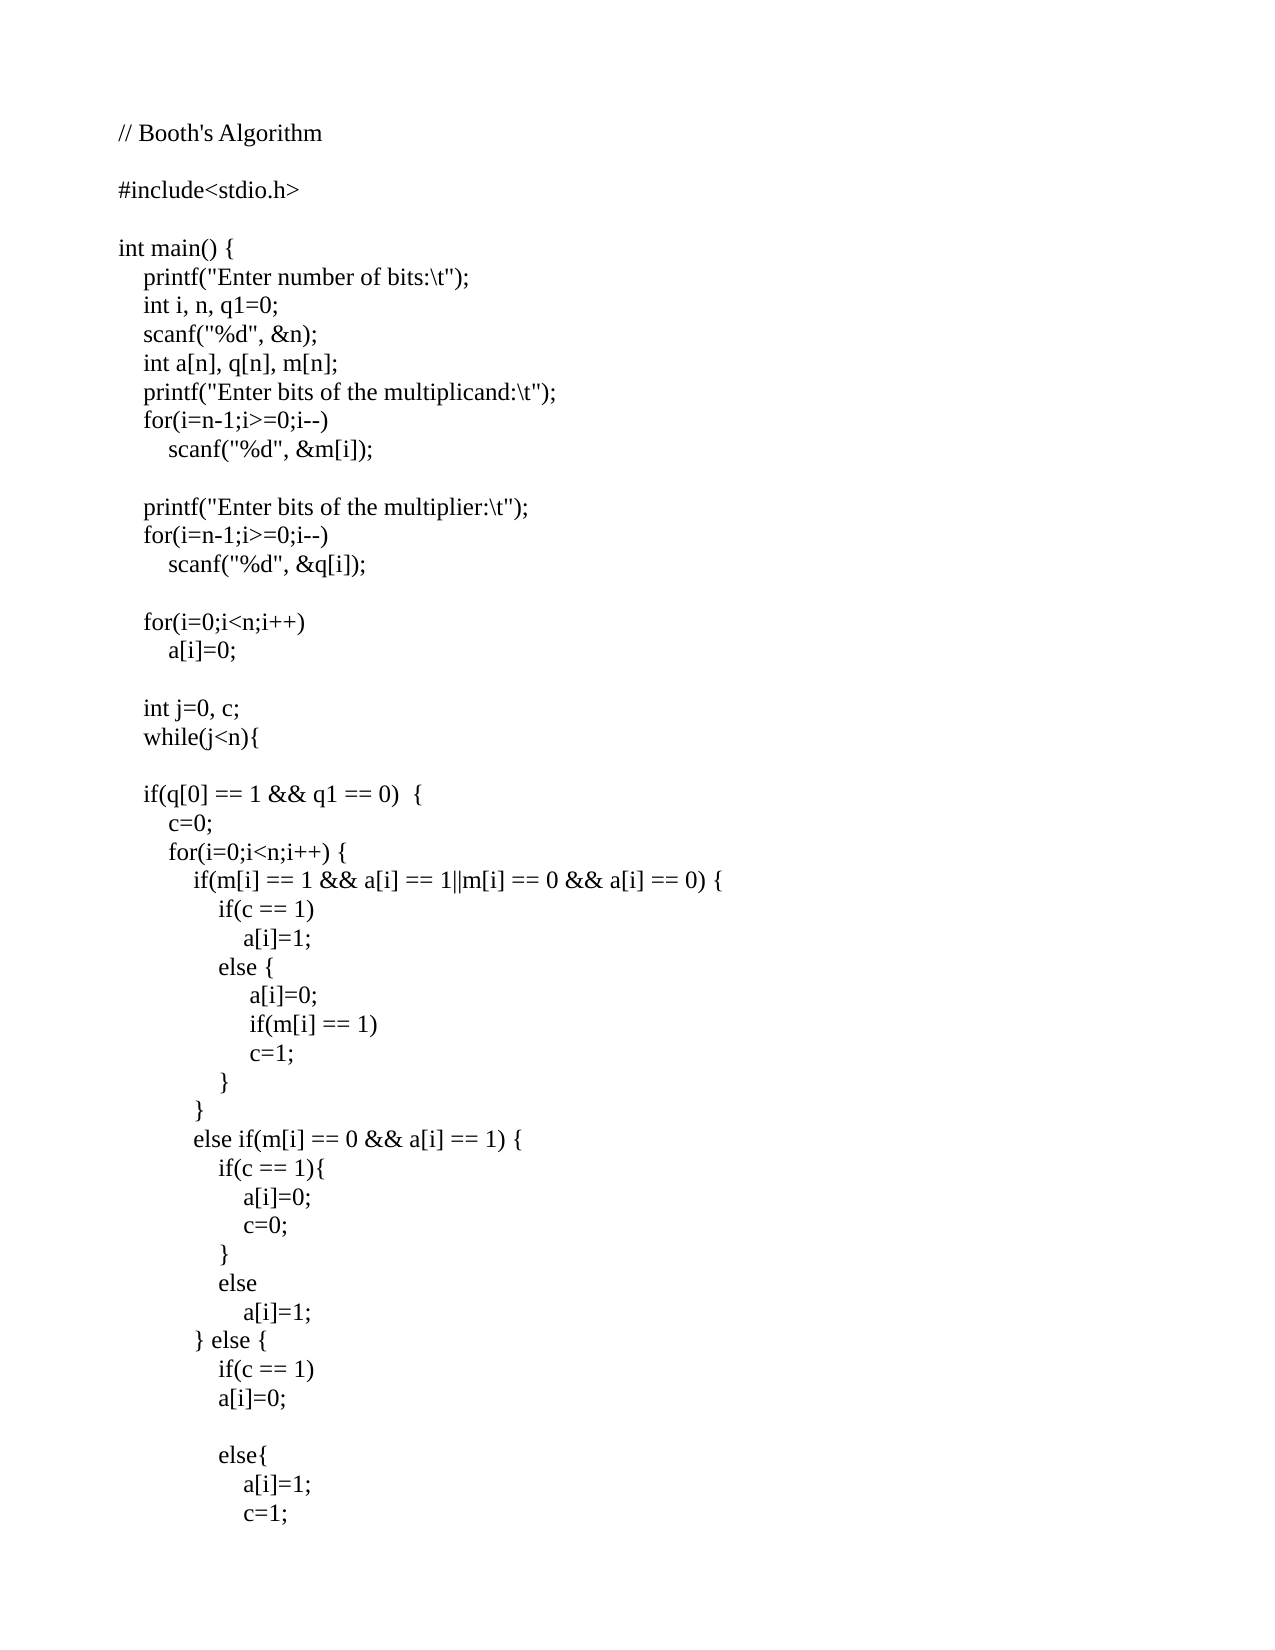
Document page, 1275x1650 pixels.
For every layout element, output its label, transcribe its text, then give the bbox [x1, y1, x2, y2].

text } [118, 1067, 1157, 1096]
text } [118, 1239, 1157, 1268]
text while(j<n){ [118, 722, 1157, 751]
text a[i]=0; [118, 636, 1157, 664]
text a[i]=1; [118, 1297, 1157, 1326]
text for(i=0;i<n;i++) { [118, 837, 1157, 866]
text a[i]=0; [118, 981, 1157, 1009]
text if(m[i] == 1 && a[i] == 1||m[i] == 0 && a[i] == 0) { [118, 866, 1157, 894]
text } else { [118, 1326, 1157, 1354]
text c=1; [118, 1038, 1157, 1067]
text // Booth's Algorithm [118, 118, 1157, 147]
text scanf("%d", &m[i]); [118, 434, 1157, 463]
text if(c == 1){ [118, 1153, 1157, 1182]
text printf("Enter bits of the multiplier:\t"); [118, 492, 1157, 521]
text #include<stdio.h> [118, 176, 1157, 204]
text for(i=0;i<n;i++) [118, 607, 1157, 636]
text for(i=n-1;i>=0;i--) [118, 521, 1157, 549]
text else if(m[i] == 0 && a[i] == 1) { [118, 1124, 1157, 1153]
text else [118, 1268, 1157, 1297]
text if(c == 1) [118, 894, 1157, 923]
text a[i]=1; [118, 923, 1157, 952]
text c=0; [118, 808, 1157, 837]
text if(m[i] == 1) [118, 1009, 1157, 1038]
text printf("Enter number of bits:\t"); [118, 262, 1157, 291]
text for(i=n-1;i>=0;i--) [118, 406, 1157, 434]
text a[i]=1; [118, 1469, 1157, 1498]
text int i, n, q1=0; [118, 291, 1157, 319]
text scanf("%d", &n); [118, 319, 1157, 348]
text c=1; [118, 1498, 1157, 1527]
text if(q[0] == 1 && q1 == 0) { [118, 779, 1157, 808]
text c=0; [118, 1211, 1157, 1239]
text scanf("%d", &q[i]); [118, 549, 1157, 578]
text else { [118, 952, 1157, 981]
text int j=0, c; [118, 693, 1157, 722]
text if(c == 1) [118, 1354, 1157, 1383]
text int main() { [118, 233, 1157, 262]
text a[i]=0; [118, 1182, 1157, 1211]
text printf("Enter bits of the multiplicand:\t"); [118, 377, 1157, 406]
text a[i]=0; [118, 1383, 1157, 1412]
text } [118, 1096, 1157, 1124]
text int a[n], q[n], m[n]; [118, 348, 1157, 377]
text else{ [118, 1441, 1157, 1469]
